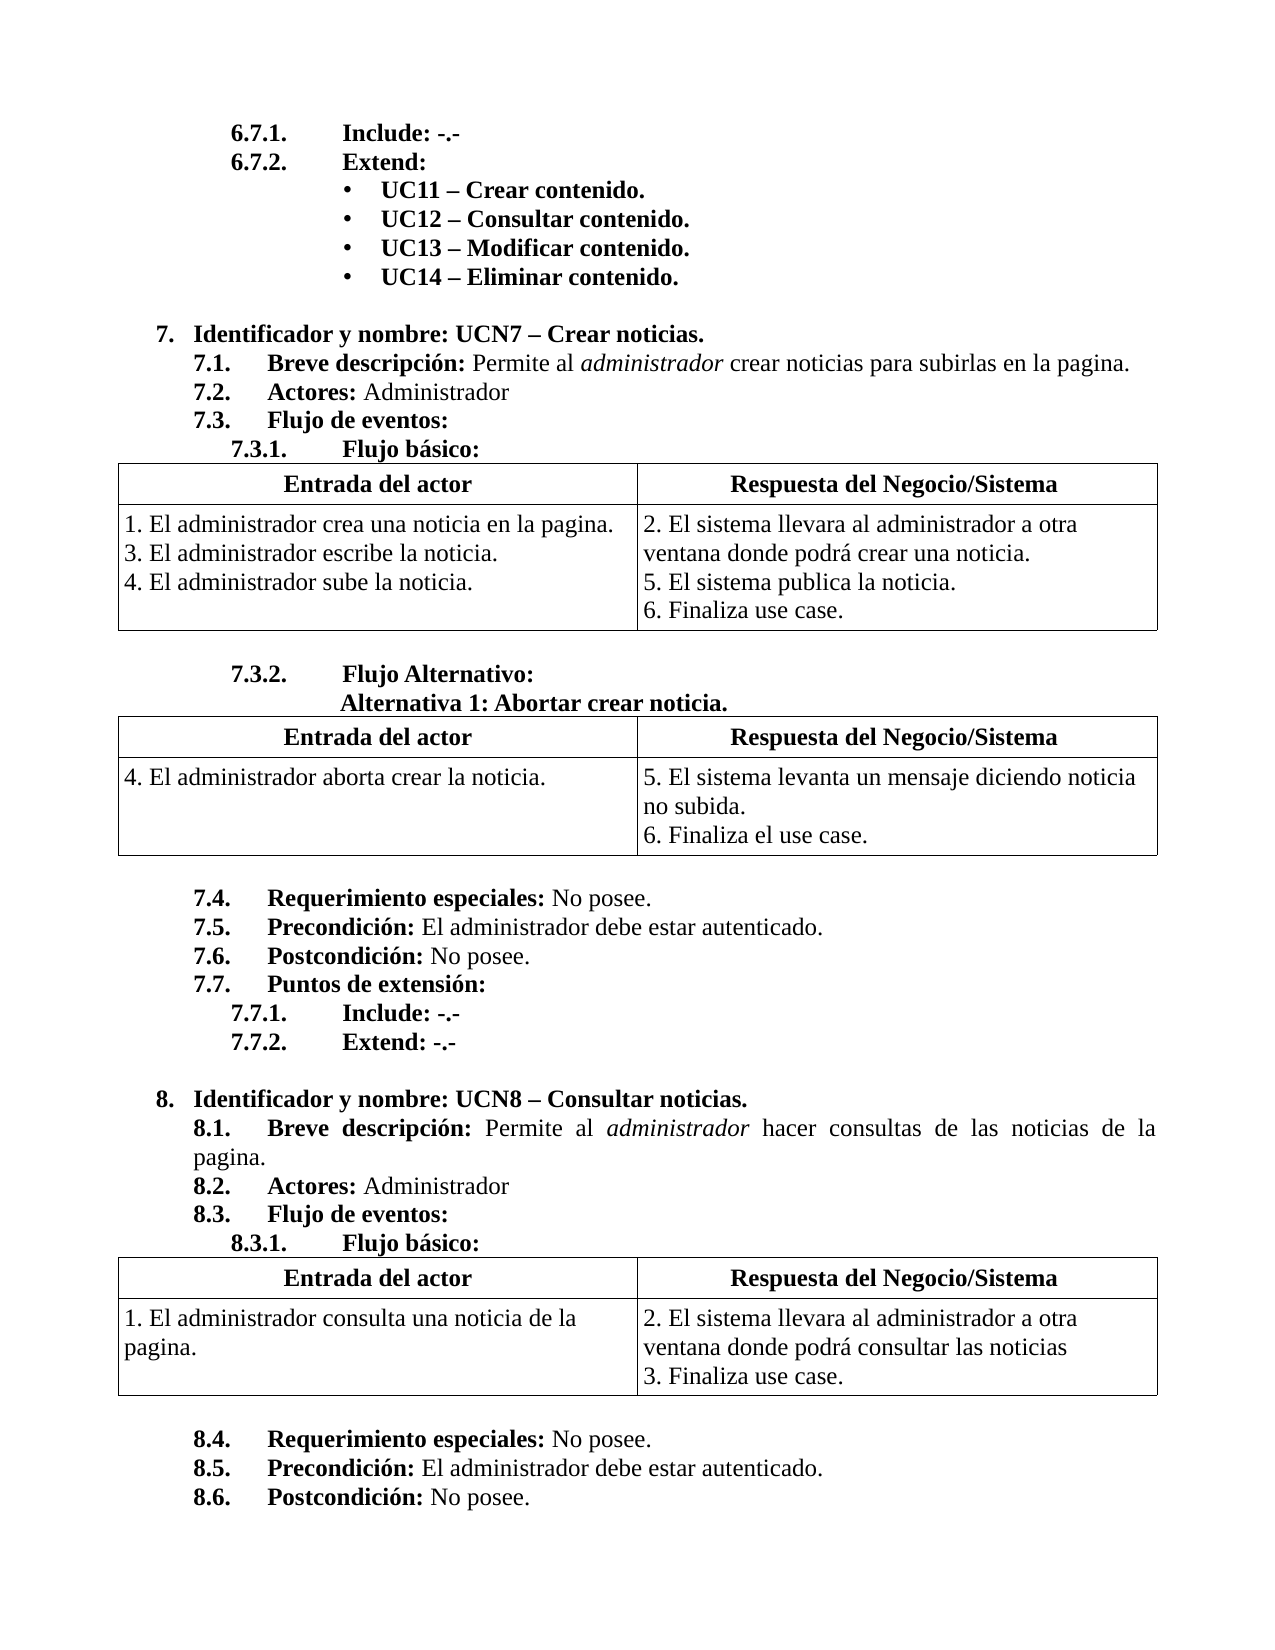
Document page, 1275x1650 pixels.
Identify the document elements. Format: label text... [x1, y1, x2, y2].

list Precondición: El administrador debe estar autenticado. [193, 912, 1157, 941]
list Actores: Administrador [193, 377, 1157, 406]
list Include: -.- [231, 118, 1157, 147]
list Flujo básico: [231, 434, 1157, 463]
table_header Respuesta del Negocio/Sistema [638, 1258, 1157, 1297]
table_cell 4. El administrador aborta crear la noticia. [119, 758, 637, 854]
table_cell 2. El sistema llevara al administrador a otra ventana donde podrá consultar las noticias 3. Finaliza use case. [638, 1299, 1157, 1395]
list Flujo Alternativo: [231, 659, 1157, 688]
list UC11 – Crear contenido. [343, 176, 1157, 204]
list Extend: [231, 147, 1157, 176]
list UC13 – Modificar contenido. [343, 233, 1157, 262]
list Flujo de eventos: [193, 1199, 1157, 1228]
list Flujo básico: [231, 1228, 1157, 1257]
table_header Entrada del actor [119, 717, 637, 757]
table_header Respuesta del Negocio/Sistema [638, 717, 1157, 757]
list Identificador y nombre: UCN7 – Crear noticias. [156, 319, 1157, 348]
list Postcondición: No posee. [193, 941, 1157, 969]
list Puntos de extensión: [193, 969, 1157, 998]
list Flujo de eventos: [193, 406, 1157, 434]
table_cell 1. El administrador consulta una noticia de la pagina. [119, 1299, 637, 1395]
list UC14 – Eliminar contenido. [343, 262, 1157, 291]
text Alternativa 1: Abortar crear noticia. [118, 688, 1157, 716]
list Extend: -.- [231, 1027, 1157, 1056]
list Precondición: El administrador debe estar autenticado. [193, 1453, 1157, 1482]
list Identificador y nombre: UCN8 – Consultar noticias. [156, 1084, 1157, 1113]
table_header Entrada del actor [119, 1258, 637, 1297]
table_cell 1. El administrador crea una noticia en la pagina. 3. El administrador escribe la noticia. 4. El administrador sube la noticia. [119, 505, 637, 630]
list Postcondición: No posee. [193, 1482, 1157, 1510]
list Include: -.- [231, 998, 1157, 1027]
list Breve descripción: Permite al administrador crear noticias para subirlas en la pagina. [193, 348, 1157, 377]
list UC12 – Consultar contenido. [343, 204, 1157, 233]
list Requerimiento especiales: No posee. [193, 1424, 1157, 1453]
table_header Entrada del actor [119, 464, 637, 503]
table_cell 5. El sistema levanta un mensaje diciendo noticia no subida. 6. Finaliza el use case. [638, 758, 1157, 854]
list Actores: Administrador [193, 1171, 1157, 1199]
table_header Respuesta del Negocio/Sistema [638, 464, 1157, 503]
list Breve descripción: Permite al administrador hacer consultas de las noticias de la pagina. [193, 1113, 1157, 1171]
list Requerimiento especiales: No posee. [193, 883, 1157, 912]
table_cell 2. El sistema llevara al administrador a otra ventana donde podrá crear una noticia. 5. El sistema publica la noticia. 6. Finaliza use case. [638, 505, 1157, 630]
